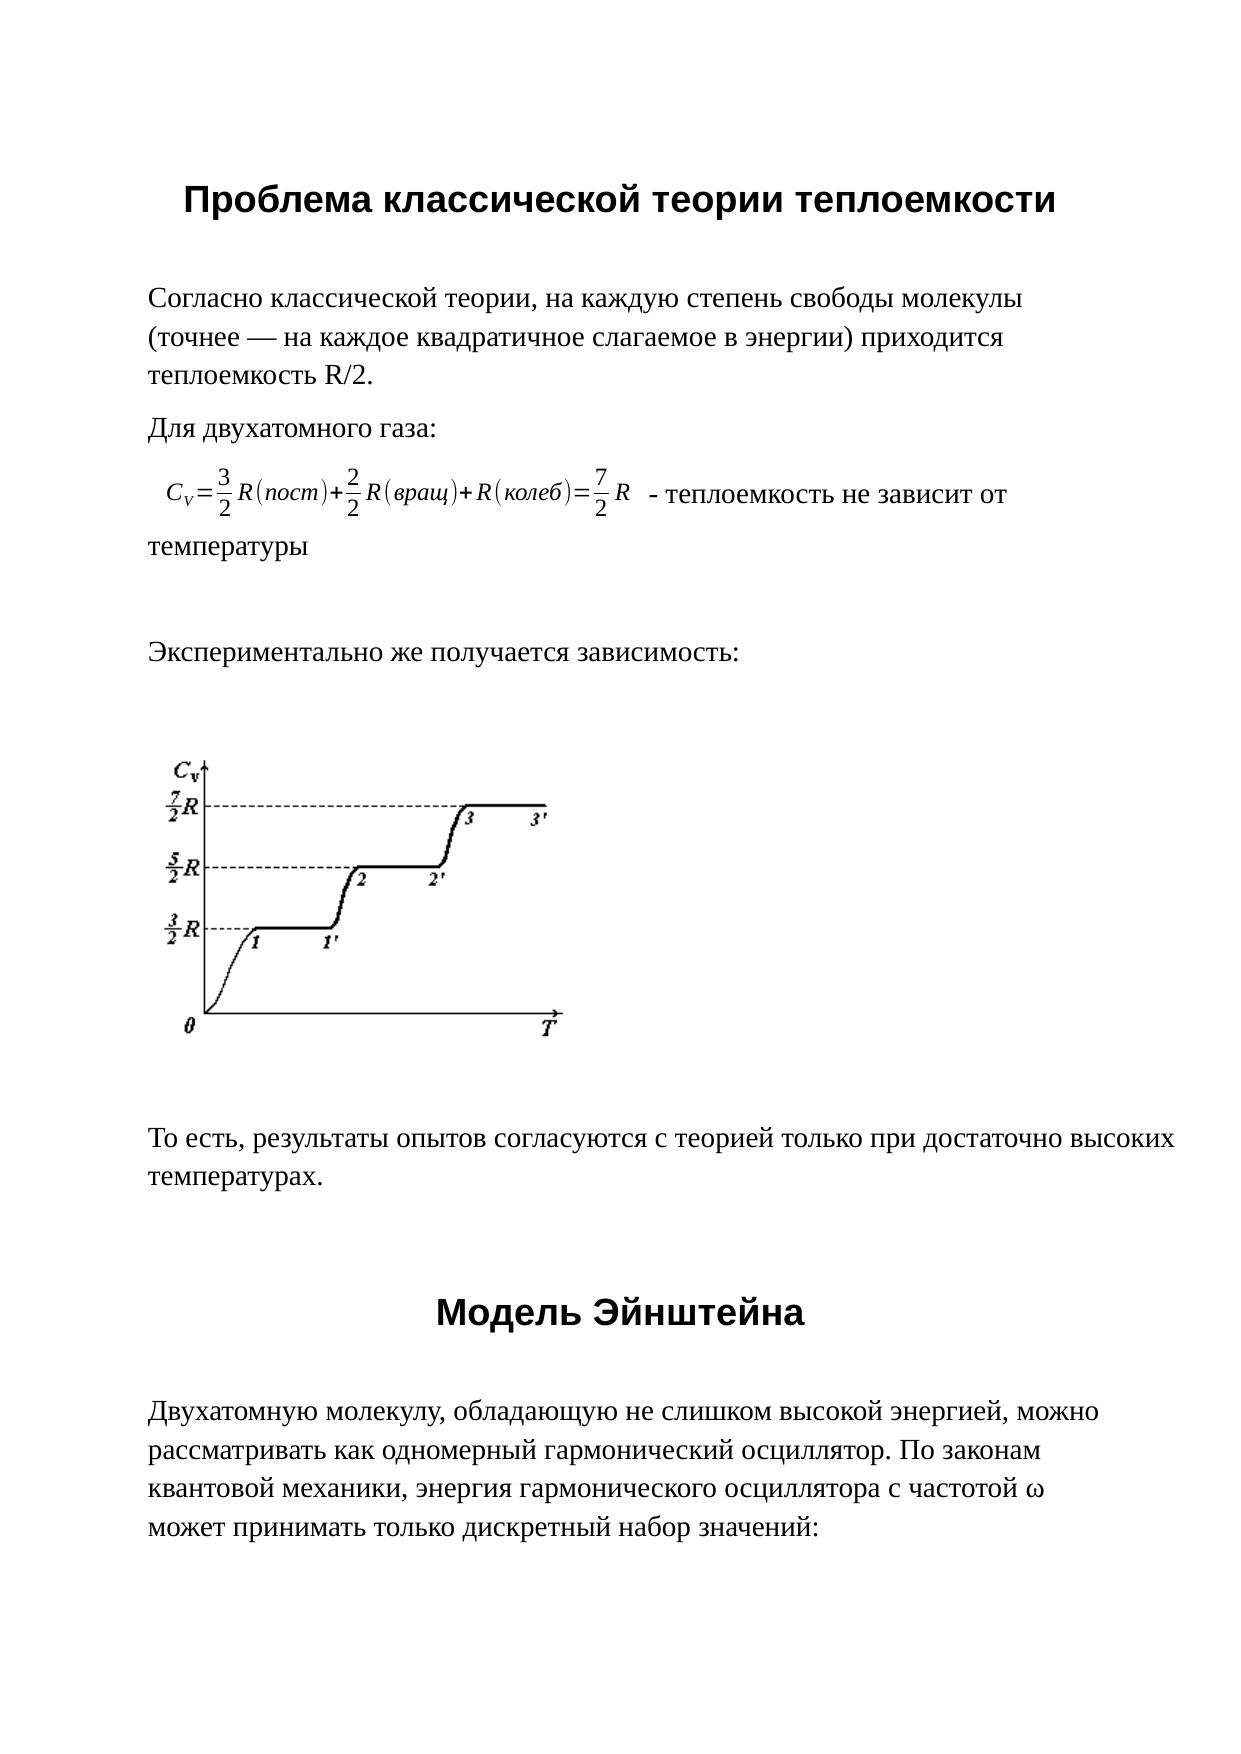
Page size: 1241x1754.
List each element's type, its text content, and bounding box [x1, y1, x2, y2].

picture [147, 740, 585, 1048]
subtitle Проблема классической теории теплоемкости [118, 177, 1122, 220]
text - теплоемкость не зависит от температуры [148, 464, 1122, 561]
subtitle Модель Эйнштейна [118, 1290, 1122, 1333]
text Для двухатомного газа: [148, 411, 1122, 444]
text Экспериментально же получается зависимость: [148, 634, 1122, 667]
text То есть, результаты опытов согласуются с теорией только при достаточно высоких температурах. [148, 1120, 1181, 1192]
text Согласно классической теории, на каждую степень свободы молекулы (точнее — на каждое квадратичное слагаемое в энергии) приходится теплоемкость R/2. [148, 280, 1122, 391]
text Двухатомную молекулу, обладающую не слишком высокой энергией, можно рассматривать как одномерный гармонический осциллятор. По законам квантовой механики, энергия гармонического осциллятора с частотой ω может принимать только дискретный набор значений: [148, 1393, 1122, 1543]
